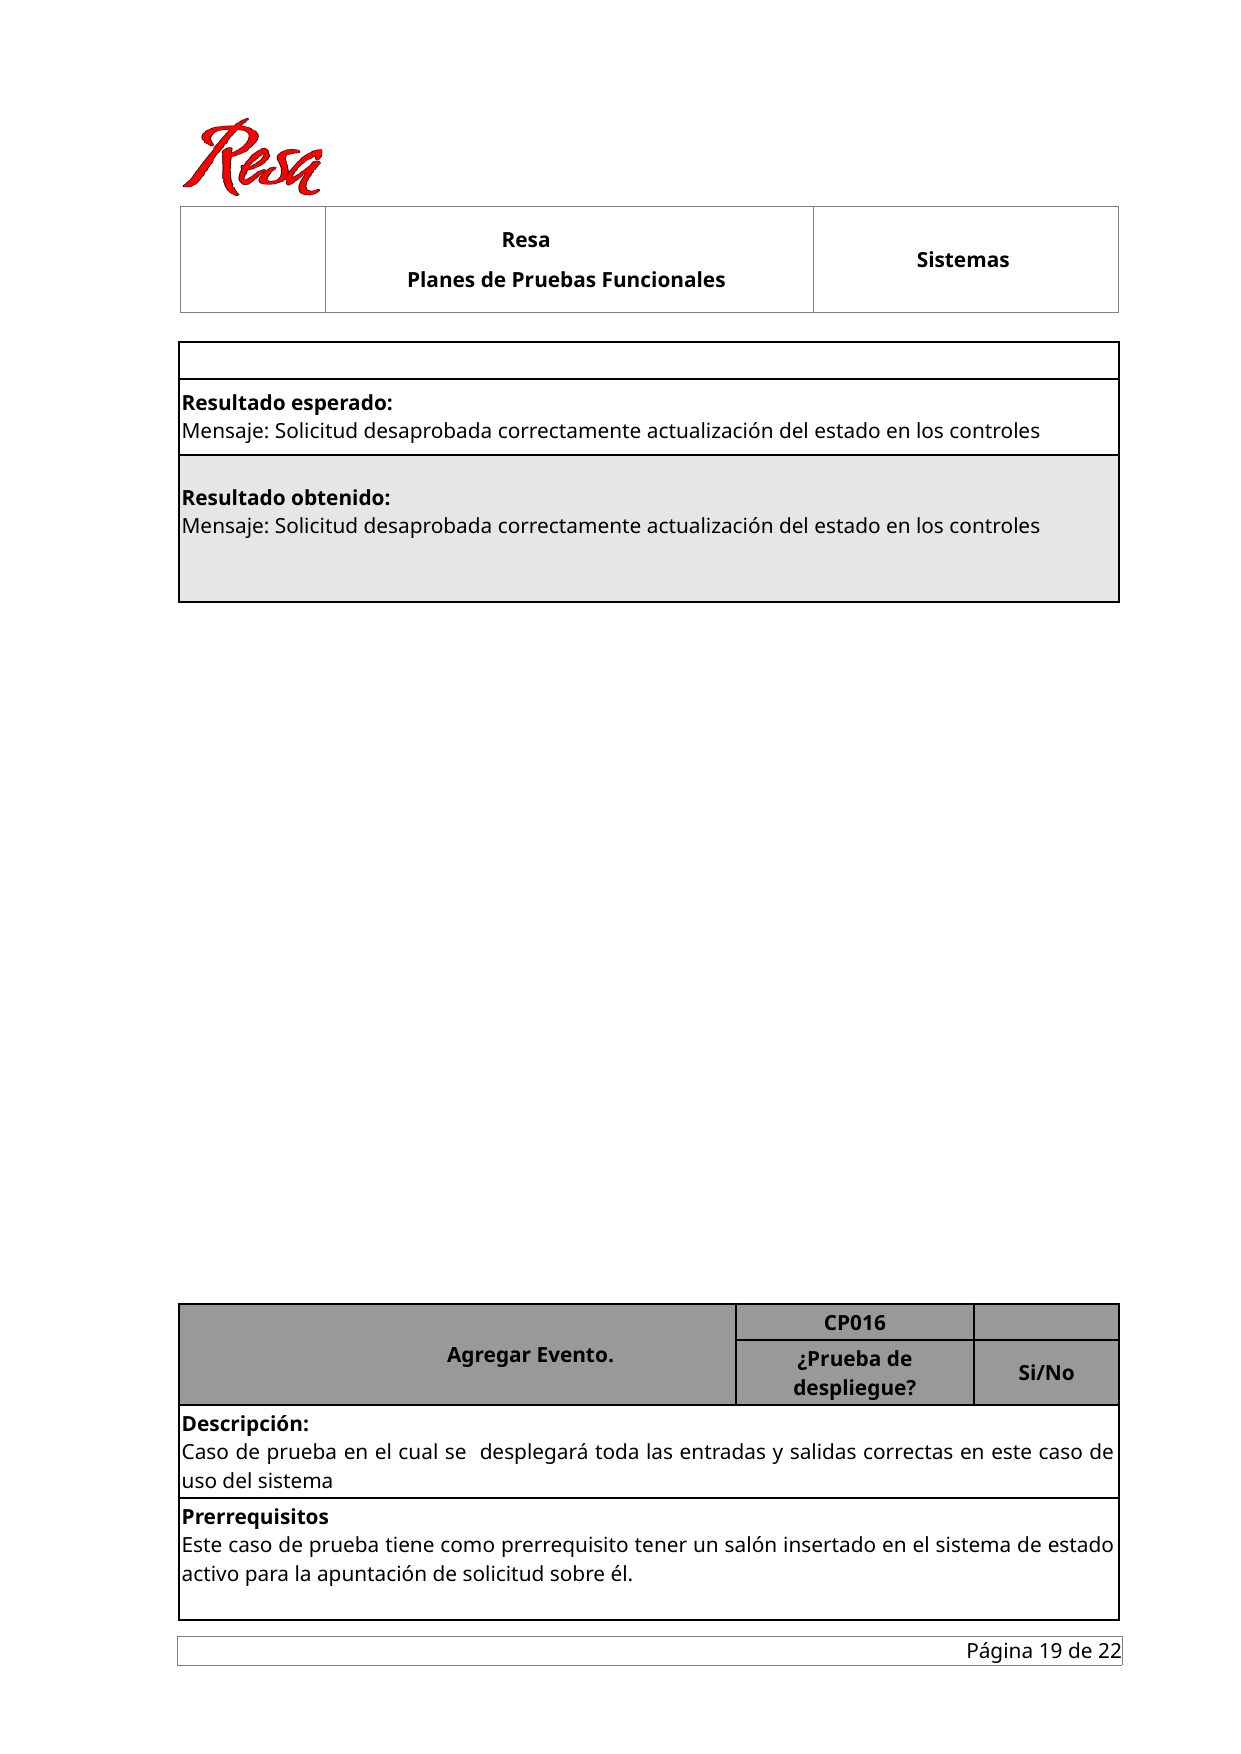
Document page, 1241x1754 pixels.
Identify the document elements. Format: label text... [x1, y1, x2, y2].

table_header CP016 [737, 1305, 973, 1339]
table_cell Pasos: Seleccionar una solicitud del grid view. Dar Doble click Dar click en el botón Desaprobar. < [180, 343, 1118, 377]
table_cell [180, 566, 1118, 601]
table_cell Si/No [975, 1341, 1118, 1404]
table_cell Prerrequisitos Este caso de prueba tiene como prerrequisito tener un salón insertado en el sistema de estado activo para la apuntación de solicitud sobre él. [180, 1499, 1118, 1619]
table_cell Resultado esperado: Mensaje: Solicitud desaprobada correctamente actualización del estado en los controles [180, 380, 1118, 453]
table_header Agregar Evento. [180, 1305, 735, 1404]
table_header [975, 1305, 1118, 1339]
table_cell ¿Prueba de despliegue? [737, 1341, 973, 1404]
table_cell Descripción: Caso de prueba en el cual se desplegará toda las entradas y salidas correctas en este caso de uso del sistema [180, 1406, 1118, 1497]
table_cell Resultado obtenido: Mensaje: Solicitud desaprobada correctamente actualización del estado en los controles [180, 456, 1118, 566]
